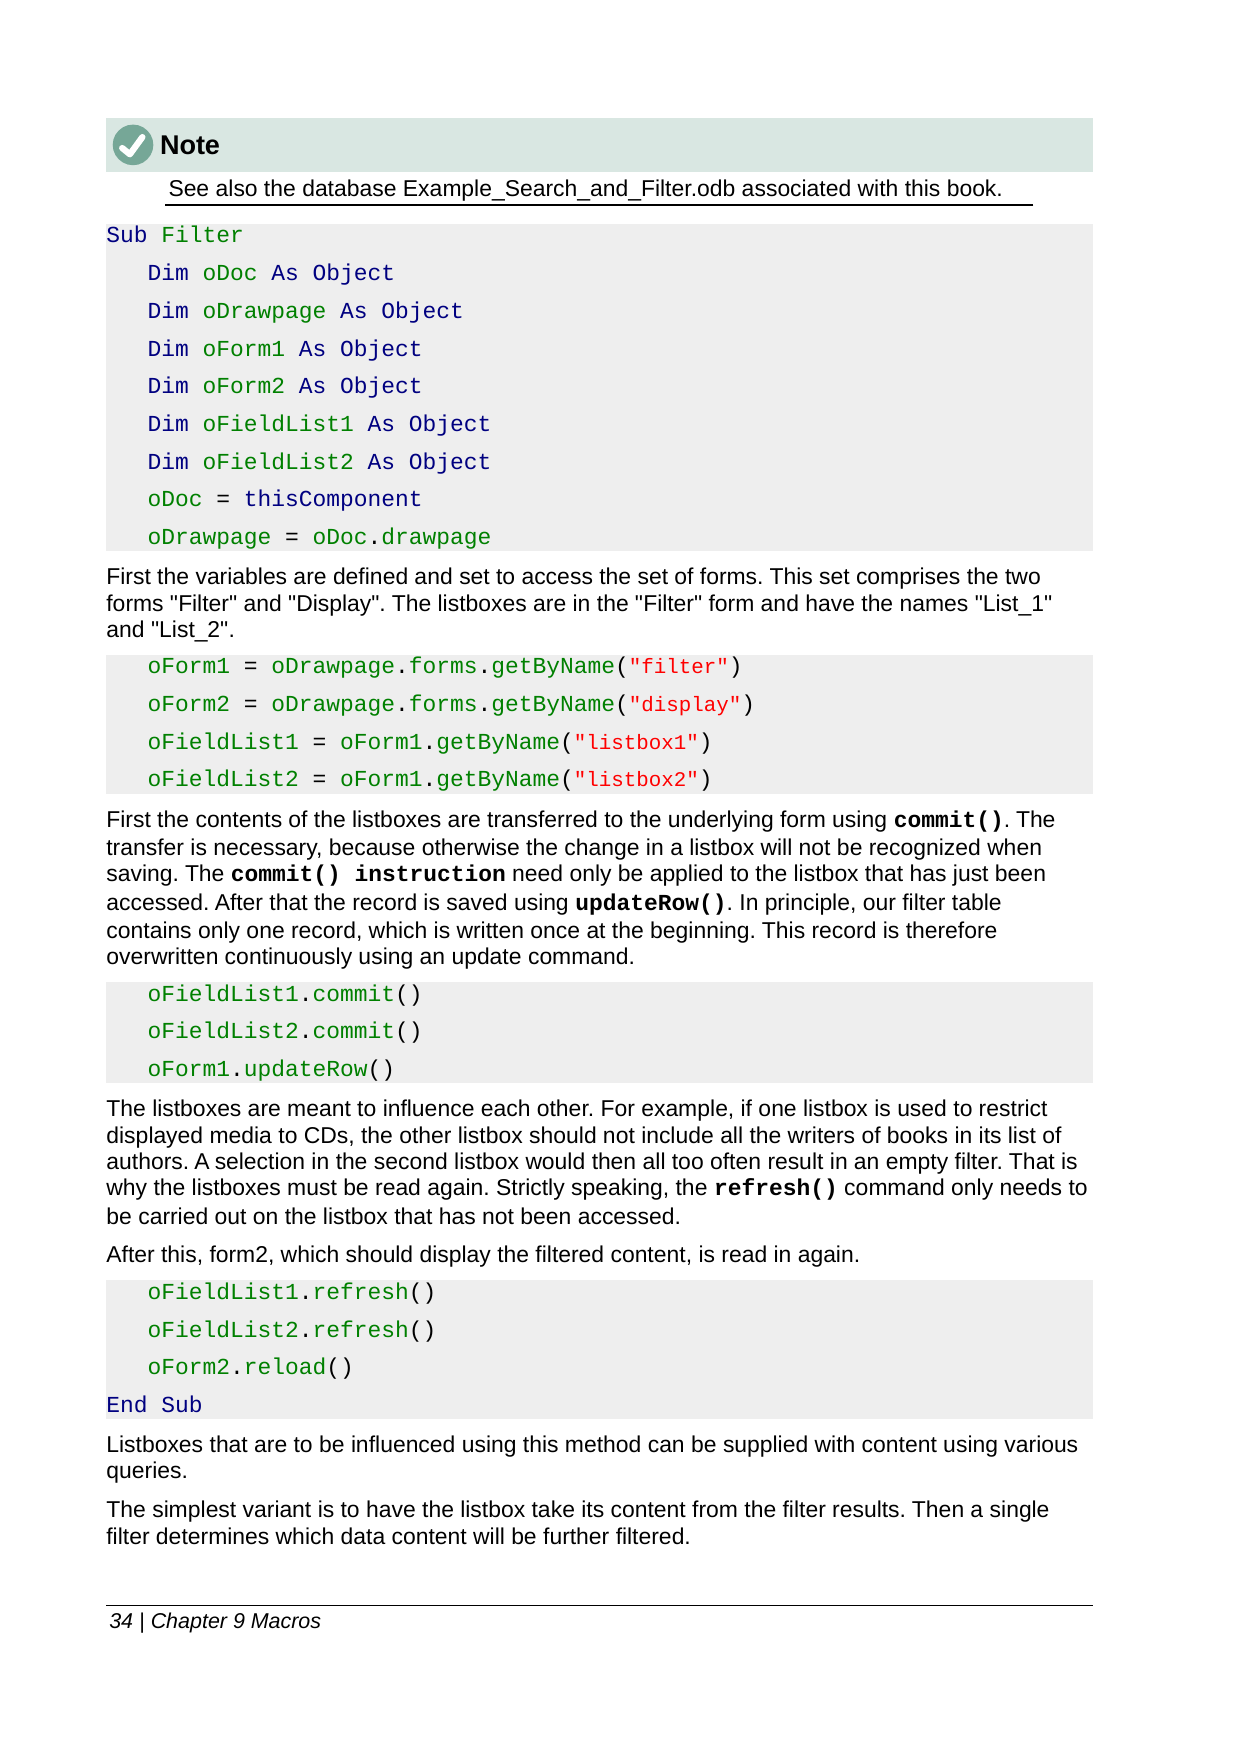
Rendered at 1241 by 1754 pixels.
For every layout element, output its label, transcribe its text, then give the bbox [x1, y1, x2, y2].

text Dim oDoc As Object [106, 261, 1093, 287]
text Dim oDrawpage As Object [106, 299, 1093, 325]
text First the contents of the listboxes are transferred to the underlying form using commit(). The transfer is necessary, because otherwise the change in a listbox will not be recognized when saving. The commit() instruction need only be applied to the listbox that has just been accessed. After that the record is saved using updateRow(). In principle, our filter table contains only one record, which is written once at the beginning. This record is therefore overwritten continuously using an update command. [106, 806, 1093, 969]
text oFieldList1.commit() [106, 982, 1093, 1008]
text Dim oFieldList2 As Object [106, 450, 1093, 476]
text oFieldList2 = oForm1.getByName("listbox2") [106, 768, 1093, 794]
text The listboxes are meant to influence each other. For example, if one listbox is used to restrict displayed media to CDs, the other listbox should not include all the writers of books in its list of authors. A selection in the second listbox would then all too often result in an empty filter. That is why the listboxes must be read again. Strictly speaking, the refresh() command only needs to be carried out on the listbox that has not been accessed. [106, 1095, 1093, 1229]
text oFieldList1 = oForm1.getByName("listbox1") [106, 730, 1093, 756]
text oForm2 = oDrawpage.forms.getByName("display") [106, 692, 1093, 718]
text oForm2.reload() [106, 1356, 1093, 1382]
text Dim oFieldList1 As Object [106, 412, 1093, 438]
text Dim oForm2 As Object [106, 374, 1093, 401]
text oForm1 = oDrawpage.forms.getByName("filter") [106, 655, 1093, 681]
text End Sub [106, 1393, 1093, 1419]
text oDrawpage = oDoc.drawpage [106, 525, 1093, 551]
text oFieldList1.refresh() [106, 1280, 1093, 1306]
text Sub Filter [106, 224, 1093, 250]
text Listboxes that are to be influenced using this method can be supplied with content using various queries. [106, 1431, 1093, 1484]
text Dim oForm1 As Object [106, 337, 1093, 363]
subtitle Note [106, 118, 1093, 172]
text oFieldList2.refresh() [106, 1318, 1093, 1344]
text oForm1.updateRow() [106, 1057, 1093, 1083]
text The simplest variant is to have the listbox take its content from the filter results. Then a single filter determines which data content will be further filtered. [106, 1496, 1093, 1549]
text First the variables are defined and set to access the set of forms. This set comprises the two forms "Filter" and "Display". The listboxes are in the "Filter" form and have the names "List_1" and "List_2". [106, 563, 1093, 642]
text After this, form2, which should display the filtered content, is read in again. [106, 1241, 1093, 1268]
text oDoc = thisComponent [106, 488, 1093, 514]
text See also the database Example_Search_and_Filter.odb associated with this book. [165, 172, 1033, 204]
text oFieldList2.commit() [106, 1020, 1093, 1046]
